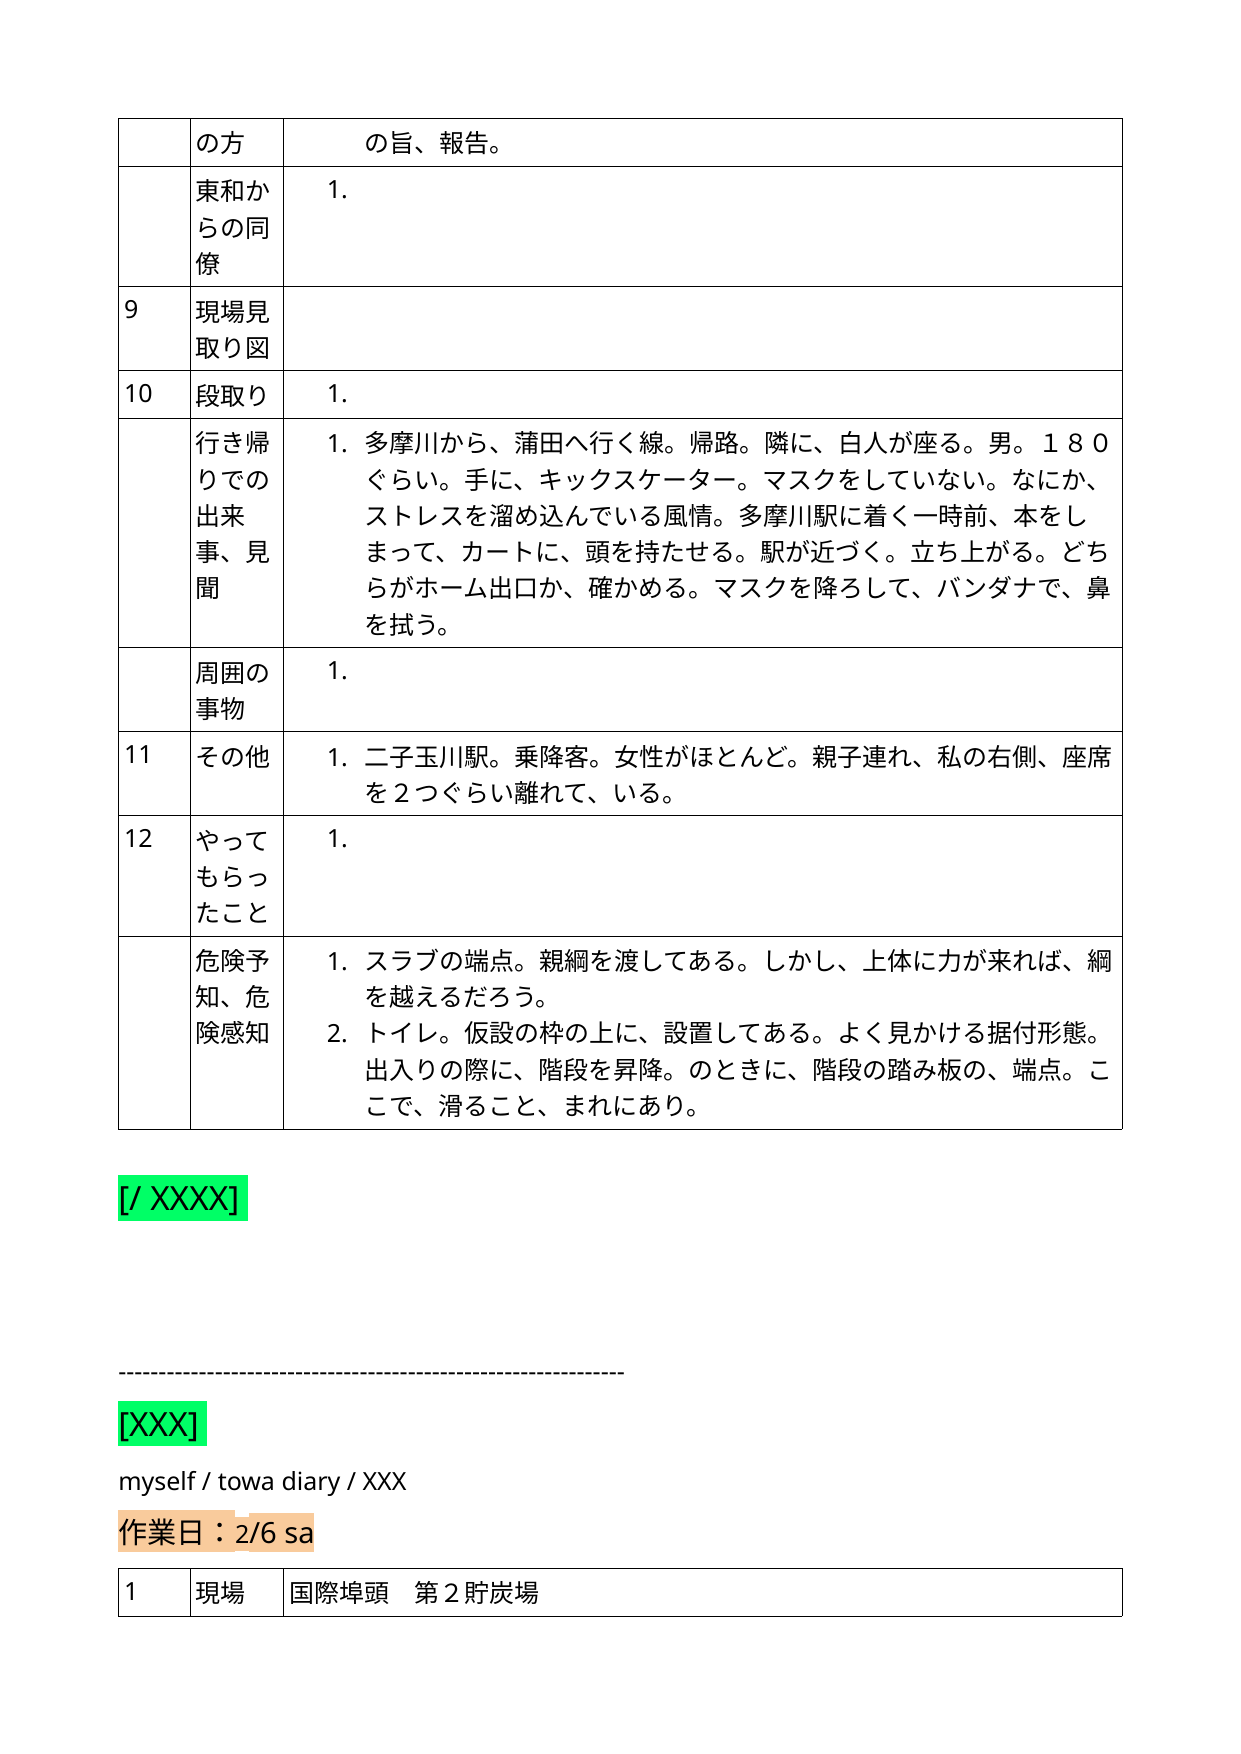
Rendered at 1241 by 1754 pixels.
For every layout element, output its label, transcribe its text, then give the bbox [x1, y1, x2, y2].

table_cell [284, 287, 1122, 370]
table_cell [119, 119, 190, 166]
table_cell 多摩川から、蒲田へ行く線。帰路。隣に、白人が座る。男。１８０ぐらい。手に、キックスケーター。マスクをしていない。なにか、ストレスを溜め込んでいる風情。多摩川駅に着く一時前、本をしまって、カートに、頭を持たせる。駅が近づく。立ち上がる。どちらがホーム出口か、確かめる。マスクを降ろして、バンダナで、鼻を拭う。 [284, 419, 1122, 647]
text --------------------------------------------------------------- [118, 1353, 1122, 1388]
table_cell 11 [119, 732, 190, 815]
table_cell [284, 648, 1122, 731]
table_cell [284, 167, 1122, 286]
table_cell [119, 167, 190, 286]
table_cell 二子玉川駅。乗降客。女性がほとんど。親子連れ、私の右側、座席を２つぐらい離れて、いる。 [284, 732, 1122, 815]
table_cell 現場見取り図 [191, 287, 283, 370]
table_cell [284, 371, 1122, 418]
text [XXX] [118, 1401, 1122, 1446]
table_cell の旨、報告。 [284, 119, 1122, 166]
text [/ XXXX] [118, 1175, 1122, 1221]
table_cell 行き帰りでの出来事、見聞 [191, 419, 283, 647]
table_cell [119, 937, 190, 1128]
table_cell の方 [191, 119, 283, 166]
table_cell 12 [119, 816, 190, 936]
table_cell 10 [119, 371, 190, 418]
table_cell [284, 816, 1122, 936]
table_header 現場 [191, 1569, 283, 1616]
table_cell [119, 648, 190, 731]
table_cell 段取り [191, 371, 283, 418]
table_cell やってもらったこと [191, 816, 283, 936]
table_cell 9 [119, 287, 190, 370]
table_cell スラブの端点。親綱を渡してある。しかし、上体に力が来れば、綱を越えるだろう。 トイレ。仮設の枠の上に、設置してある。よく見かける据付形態。出入りの際に、階段を昇降。のときに、階段の踏み板の、端点。ここで、滑ること、まれにあり。 [284, 937, 1122, 1128]
table_cell [119, 419, 190, 647]
table_cell 周囲の事物 [191, 648, 283, 731]
text myself / towa diary / XXX [118, 1463, 1122, 1497]
table_header 1 [119, 1569, 190, 1616]
table_cell 東和からの同僚 [191, 167, 283, 286]
table_header 国際埠頭 第２貯炭場 [284, 1569, 1122, 1616]
table_cell 危険予知、危険感知 [191, 937, 283, 1128]
text 作業日：2/6 sa [118, 1510, 1122, 1552]
table_cell その他 [191, 732, 283, 815]
